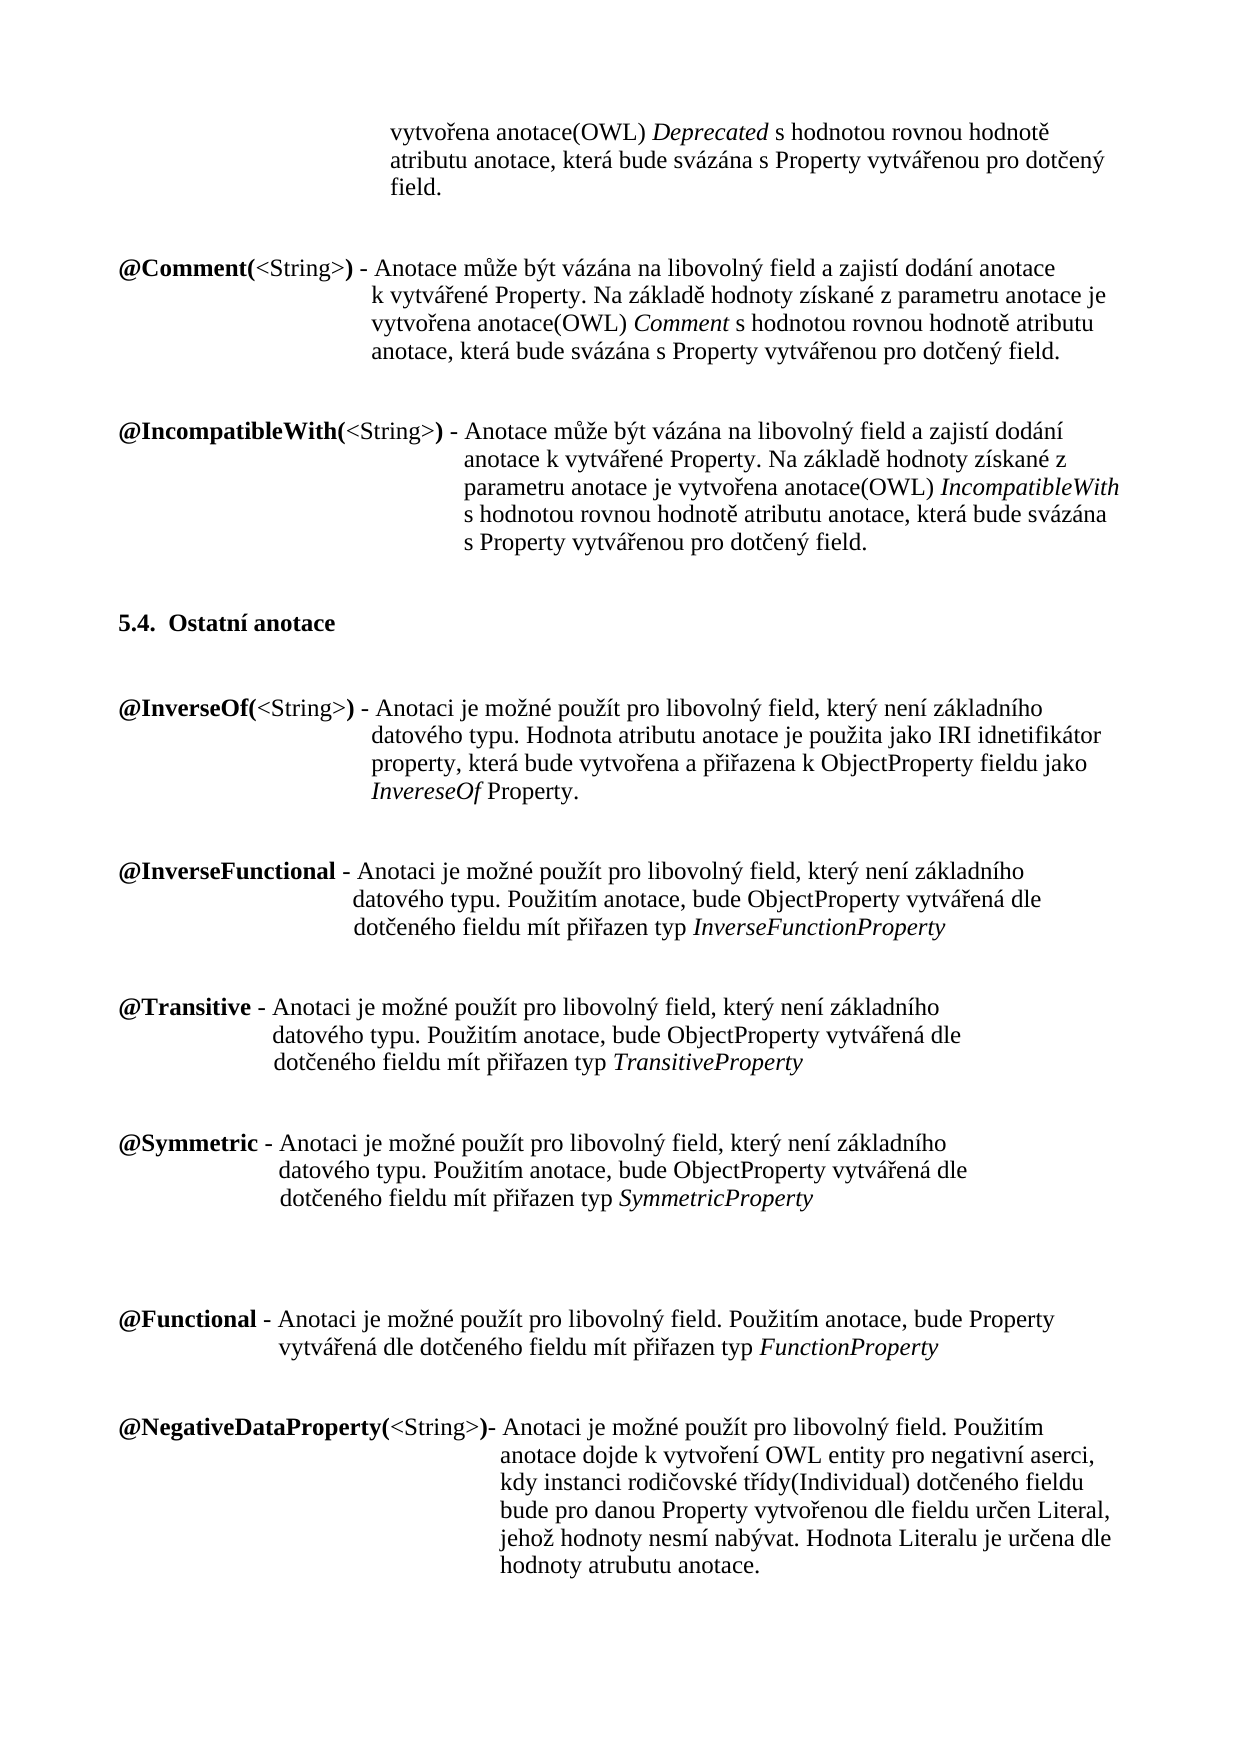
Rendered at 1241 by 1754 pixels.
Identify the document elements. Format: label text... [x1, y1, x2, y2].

text @NegativeDataProperty(<String>)- Anotaci je možné použít pro libovolný field. Použitím anotace dojde k vytvoření OWL entity pro negativní aserci, kdy instanci rodičovské třídy(Individual) dotčeného fieldu bude pro danou Property vytvořenou dle fieldu určen Literal, jehož hodnoty nesmí nabývat. Hodnota Literalu je určena dle hodnoty atrubutu anotace. [118, 1413, 1122, 1579]
text @InverseOf(<String>) - Anotaci je možné použít pro libovolný field, který není základního datového typu. Hodnota atributu anotace je použita jako IRI idnetifikátor property, která bude vytvořena a přiřazena k ObjectProperty fieldu jako InvereseOf Property. [118, 694, 1122, 804]
text @Symmetric - Anotaci je možné použít pro libovolný field, který není základního datového typu. Použitím anotace, bude ObjectProperty vytvářená dle dotčeného fieldu mít přiřazen typ SymmetricProperty [118, 1129, 1122, 1212]
text vytvořena anotace(OWL) Deprecated s hodnotou rovnou hodnotě atributu anotace, která bude svázána s Property vytvářenou pro dotčený field. [118, 118, 1122, 201]
text 5.4. Ostatní anotace [118, 609, 1122, 636]
text @Comment(<String>) - Anotace může být vázána na libovolný field a zajistí dodání anotace k vytvářené Property. Na základě hodnoty získané z parametru anotace je vytvořena anotace(OWL) Comment s hodnotou rovnou hodnotě atributu anotace, která bude svázána s Property vytvářenou pro dotčený field. [118, 254, 1122, 365]
text @Functional - Anotaci je možné použít pro libovolný field. Použitím anotace, bude Property vytvářená dle dotčeného fieldu mít přiřazen typ FunctionProperty [118, 1305, 1122, 1360]
text @Transitive - Anotaci je možné použít pro libovolný field, který není základního datového typu. Použitím anotace, bude ObjectProperty vytvářená dle dotčeného fieldu mít přiřazen typ TransitiveProperty [118, 993, 1122, 1076]
text @InverseFunctional - Anotaci je možné použít pro libovolný field, který není základního datového typu. Použitím anotace, bude ObjectProperty vytvářená dle dotčeného fieldu mít přiřazen typ InverseFunctionProperty [118, 857, 1122, 940]
text @IncompatibleWith(<String>) - Anotace může být vázána na libovolný field a zajistí dodání anotace k vytvářené Property. Na základě hodnoty získané z parametru anotace je vytvořena anotace(OWL) IncompatibleWith s hodnotou rovnou hodnotě atributu anotace, která bude svázána s Property vytvářenou pro dotčený field. [118, 417, 1122, 556]
